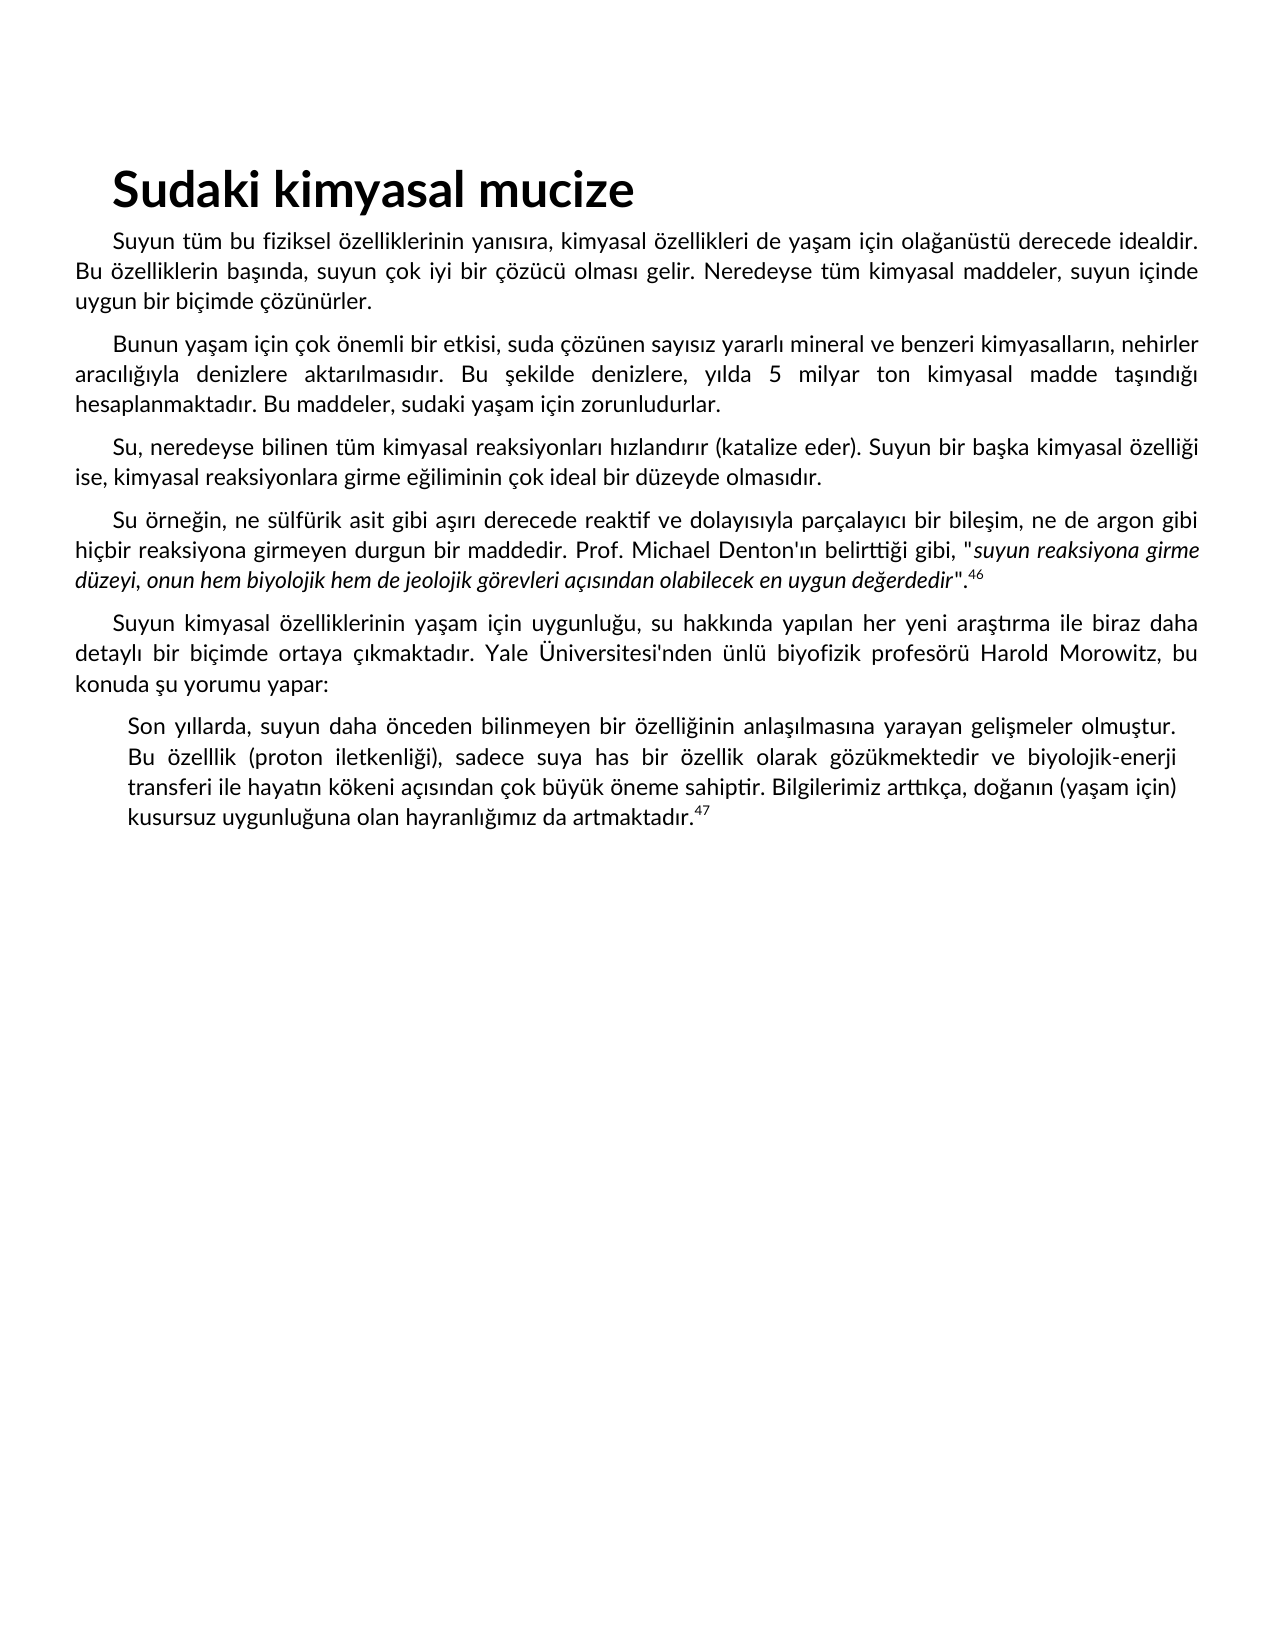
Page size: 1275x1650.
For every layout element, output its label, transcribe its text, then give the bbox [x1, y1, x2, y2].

text Su, neredeyse bilinen tüm kimyasal reaksiyonları hızlandırır (katalize eder). Suyun bir başka kimyasal özelliği ise, kimyasal reaksiyonlara girme eğiliminin çok ideal bir düzeyde olmasıdır. [75, 433, 1200, 491]
text Bunun yaşam için çok önemli bir etkisi, suda çözünen sayısız yararlı mineral ve benzeri kimyasalların, nehirler aracılığıyla denizlere aktarılmasıdır. Bu şekilde denizlere, yılda 5 milyar ton kimyasal madde taşındığı hesaplanmaktadır. Bu maddeler, sudaki yaşam için zorunludurlar. [75, 330, 1200, 418]
text Son yıllarda, suyun daha önceden bilinmeyen bir özelliğinin anlaşılmasına yarayan gelişmeler olmuştur. Bu özelllik (proton iletkenliği), sadece suya has bir özellik olarak gözükmektedir ve biyolojik-enerji transferi ile hayatın kökeni açısından çok büyük öneme sahiptir. Bilgilerimiz arttıkça, doğanın (yaşam için) kusursuz uygunluğuna olan hayranlığımız da artmaktadır.47 [127, 712, 1177, 830]
text Suyun tüm bu fiziksel özelliklerinin yanısıra, kimyasal özellikleri de yaşam için olağanüstü derecede idealdir. Bu özelliklerin başında, suyun çok iyi bir çözücü olması gelir. Neredeyse tüm kimyasal maddeler, suyun içinde uygun bir biçimde çözünürler. [75, 227, 1200, 314]
text Su örneğin, ne sülfürik asit gibi aşırı derecede reaktif ve dolayısıyla parçalayıcı bir bileşim, ne de argon gibi hiçbir reaksiyona girmeyen durgun bir maddedir. Prof. Michael Denton'ın belirttiği gibi, "suyun reaksiyona girme düzeyi, onun hem biyolojik hem de jeolojik görevleri açısından olabilecek en uygun değerdedir".46 [75, 506, 1200, 594]
subtitle Sudaki kimyasal mucize [112, 158, 1200, 218]
text Suyun kimyasal özelliklerinin yaşam için uygunluğu, su hakkında yapılan her yeni araştırma ile biraz daha detaylı bir biçimde ortaya çıkmaktadır. Yale Üniversitesi'nden ünlü biyofizik profesörü Harold Morowitz, bu konuda şu yorumu yapar: [75, 609, 1200, 697]
